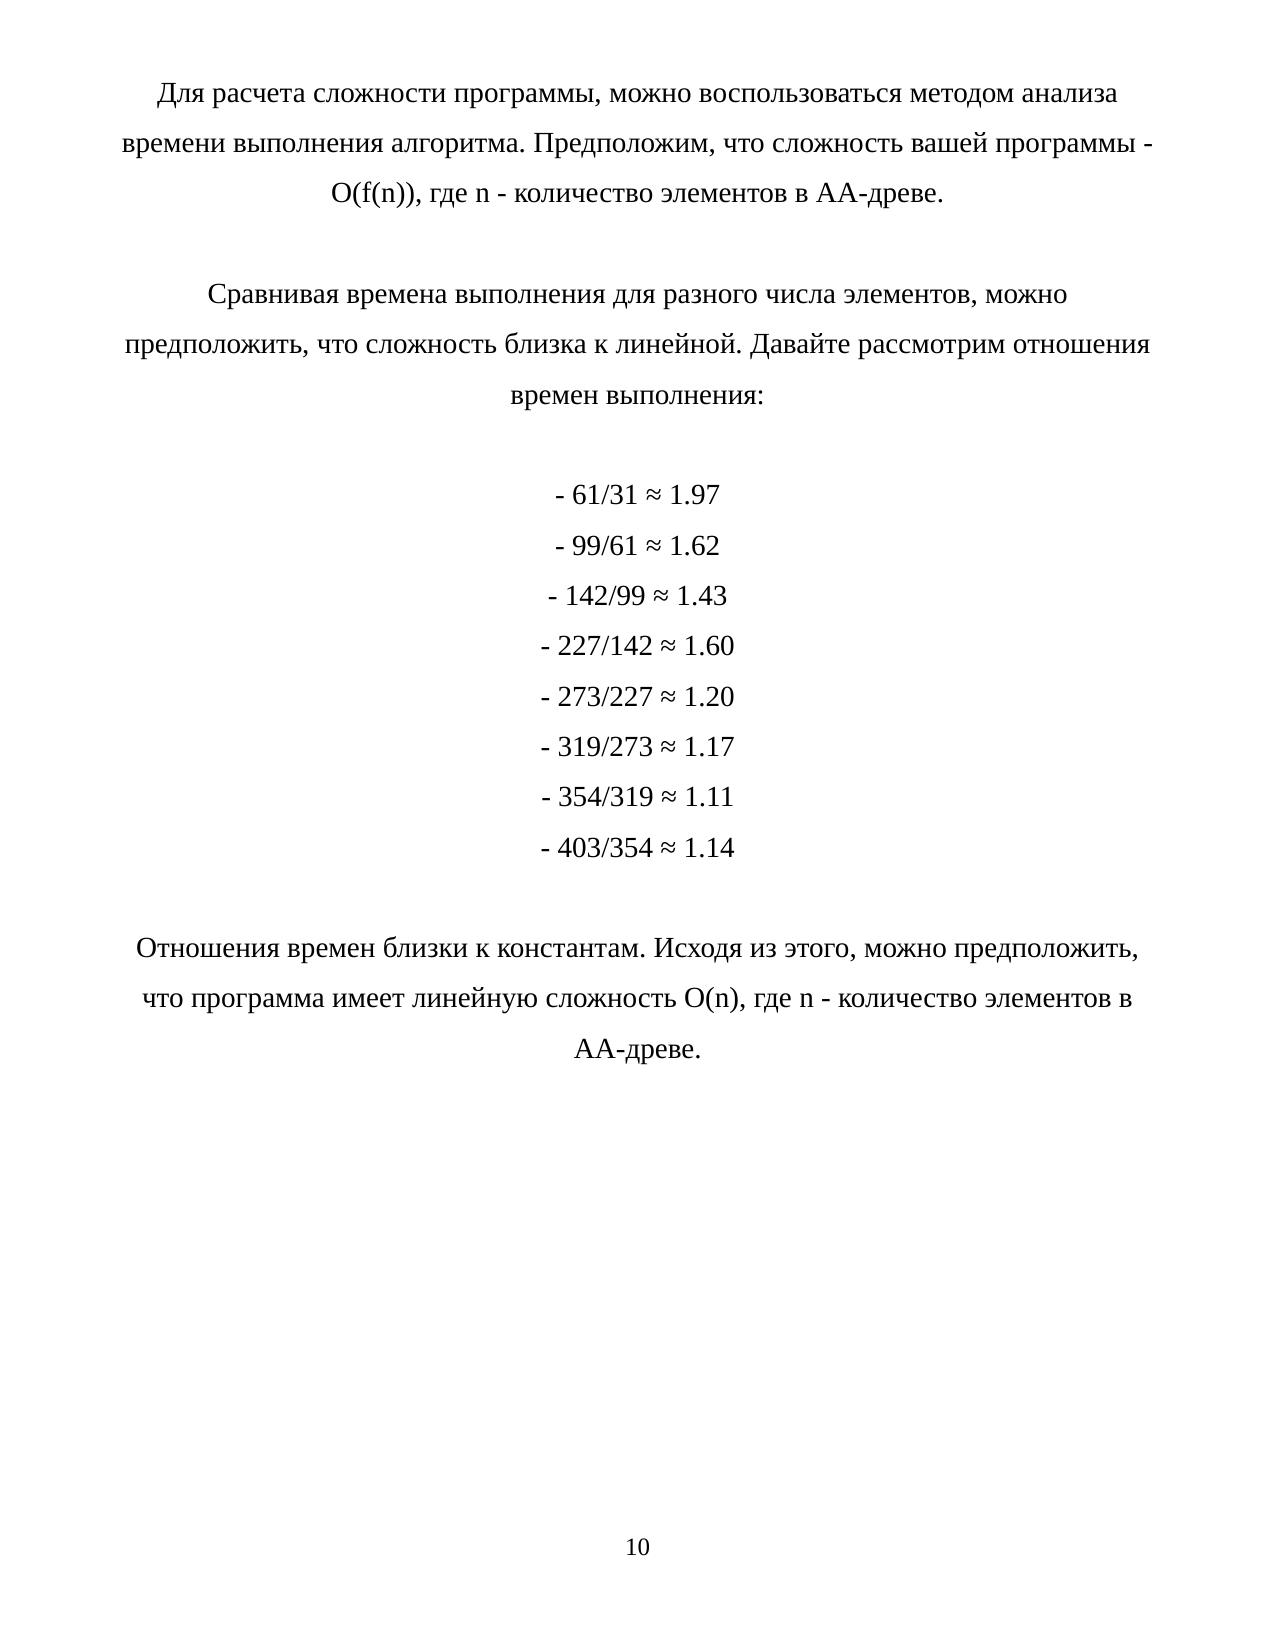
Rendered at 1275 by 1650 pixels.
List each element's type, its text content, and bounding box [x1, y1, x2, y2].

text Для расчета сложности программы, можно воспользоваться методом анализа времени выполнения алгоритма. Предположим, что сложность вашей программы - O(f(n)), где n - количество элементов в АА-древе. [118, 75, 1157, 209]
text - 273/227 ≈ 1.20 [118, 679, 1157, 712]
text - 403/354 ≈ 1.14 [118, 830, 1157, 863]
text - 319/273 ≈ 1.17 [118, 729, 1157, 763]
text - 227/142 ≈ 1.60 [118, 628, 1157, 662]
text - 61/31 ≈ 1.97 [118, 477, 1157, 511]
text - 354/319 ≈ 1.11 [118, 779, 1157, 813]
text Сравнивая времена выполнения для разного числа элементов, можно предположить, что сложность близка к линейной. Давайте рассмотрим отношения времен выполнения: [118, 276, 1157, 410]
text Отношения времен близки к константам. Исходя из этого, можно предположить, что программа имеет линейную сложность O(n), где n - количество элементов в АА-древе. [118, 930, 1157, 1064]
text - 99/61 ≈ 1.62 [118, 528, 1157, 561]
text - 142/99 ≈ 1.43 [118, 578, 1157, 612]
